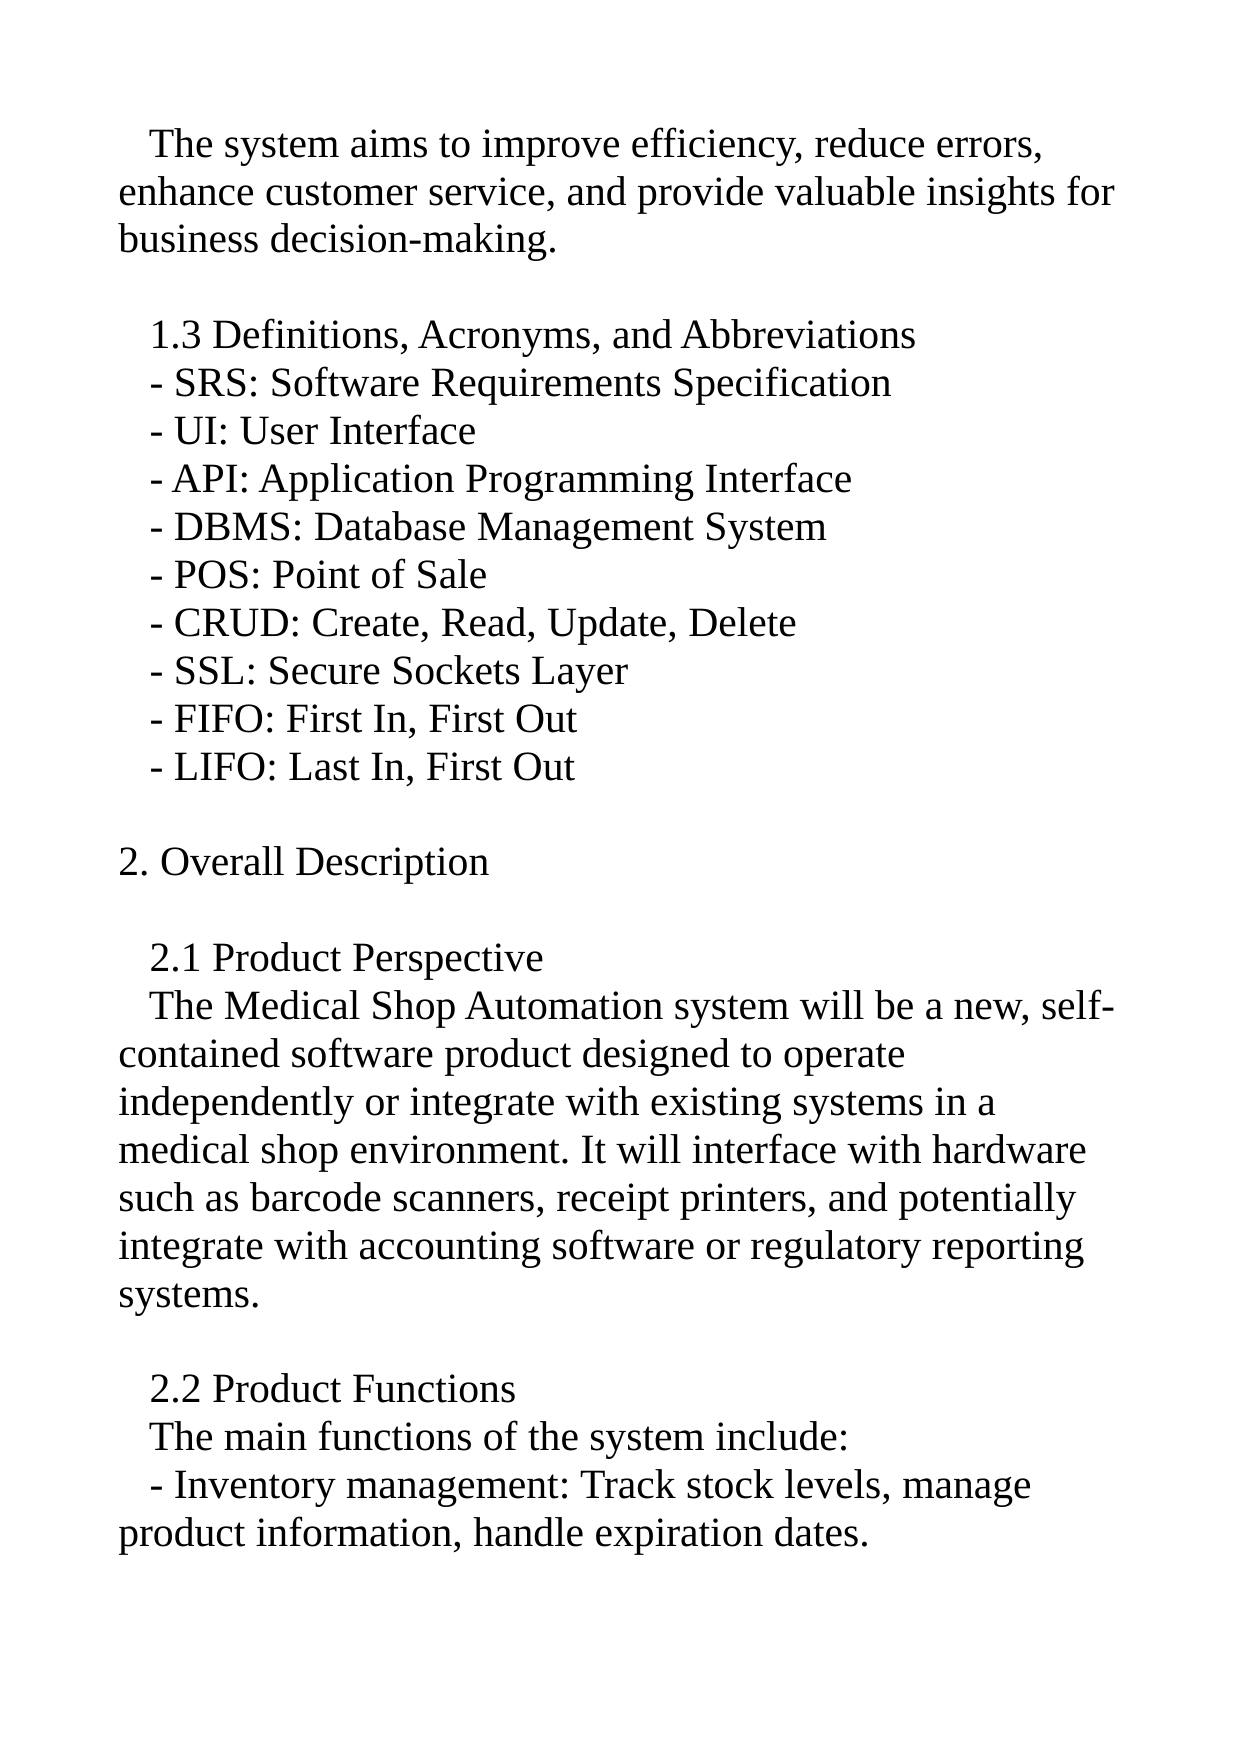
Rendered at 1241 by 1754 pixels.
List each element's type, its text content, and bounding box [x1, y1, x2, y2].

text 2.2 Product Functions [118, 1364, 1122, 1412]
text - SSL: Secure Sockets Layer [118, 645, 1122, 693]
text 1.3 Definitions, Acronyms, and Abbreviations [118, 310, 1122, 358]
text - FIFO: First In, First Out [118, 693, 1122, 741]
text The Medical Shop Automation system will be a new, self-contained software product designed to operate independently or integrate with existing systems in a medical shop environment. It will interface with hardware such as barcode scanners, receipt printers, and potentially integrate with accounting software or regulatory reporting systems. [118, 981, 1122, 1316]
text - DBMS: Database Management System [118, 501, 1122, 549]
text - UI: User Interface [118, 406, 1122, 453]
text The system aims to improve efficiency, reduce errors, enhance customer service, and provide valuable insights for business decision-making. [118, 118, 1122, 262]
text - SRS: Software Requirements Specification [118, 358, 1122, 406]
text - Inventory management: Track stock levels, manage product information, handle expiration dates. [118, 1460, 1122, 1556]
text The main functions of the system include: [118, 1412, 1122, 1460]
text - API: Application Programming Interface [118, 453, 1122, 501]
text - CRUD: Create, Read, Update, Delete [118, 597, 1122, 645]
text 2. Overall Description [118, 837, 1122, 885]
text 2.1 Product Perspective [118, 933, 1122, 981]
text - LIFO: Last In, First Out [118, 741, 1122, 789]
text - POS: Point of Sale [118, 549, 1122, 597]
